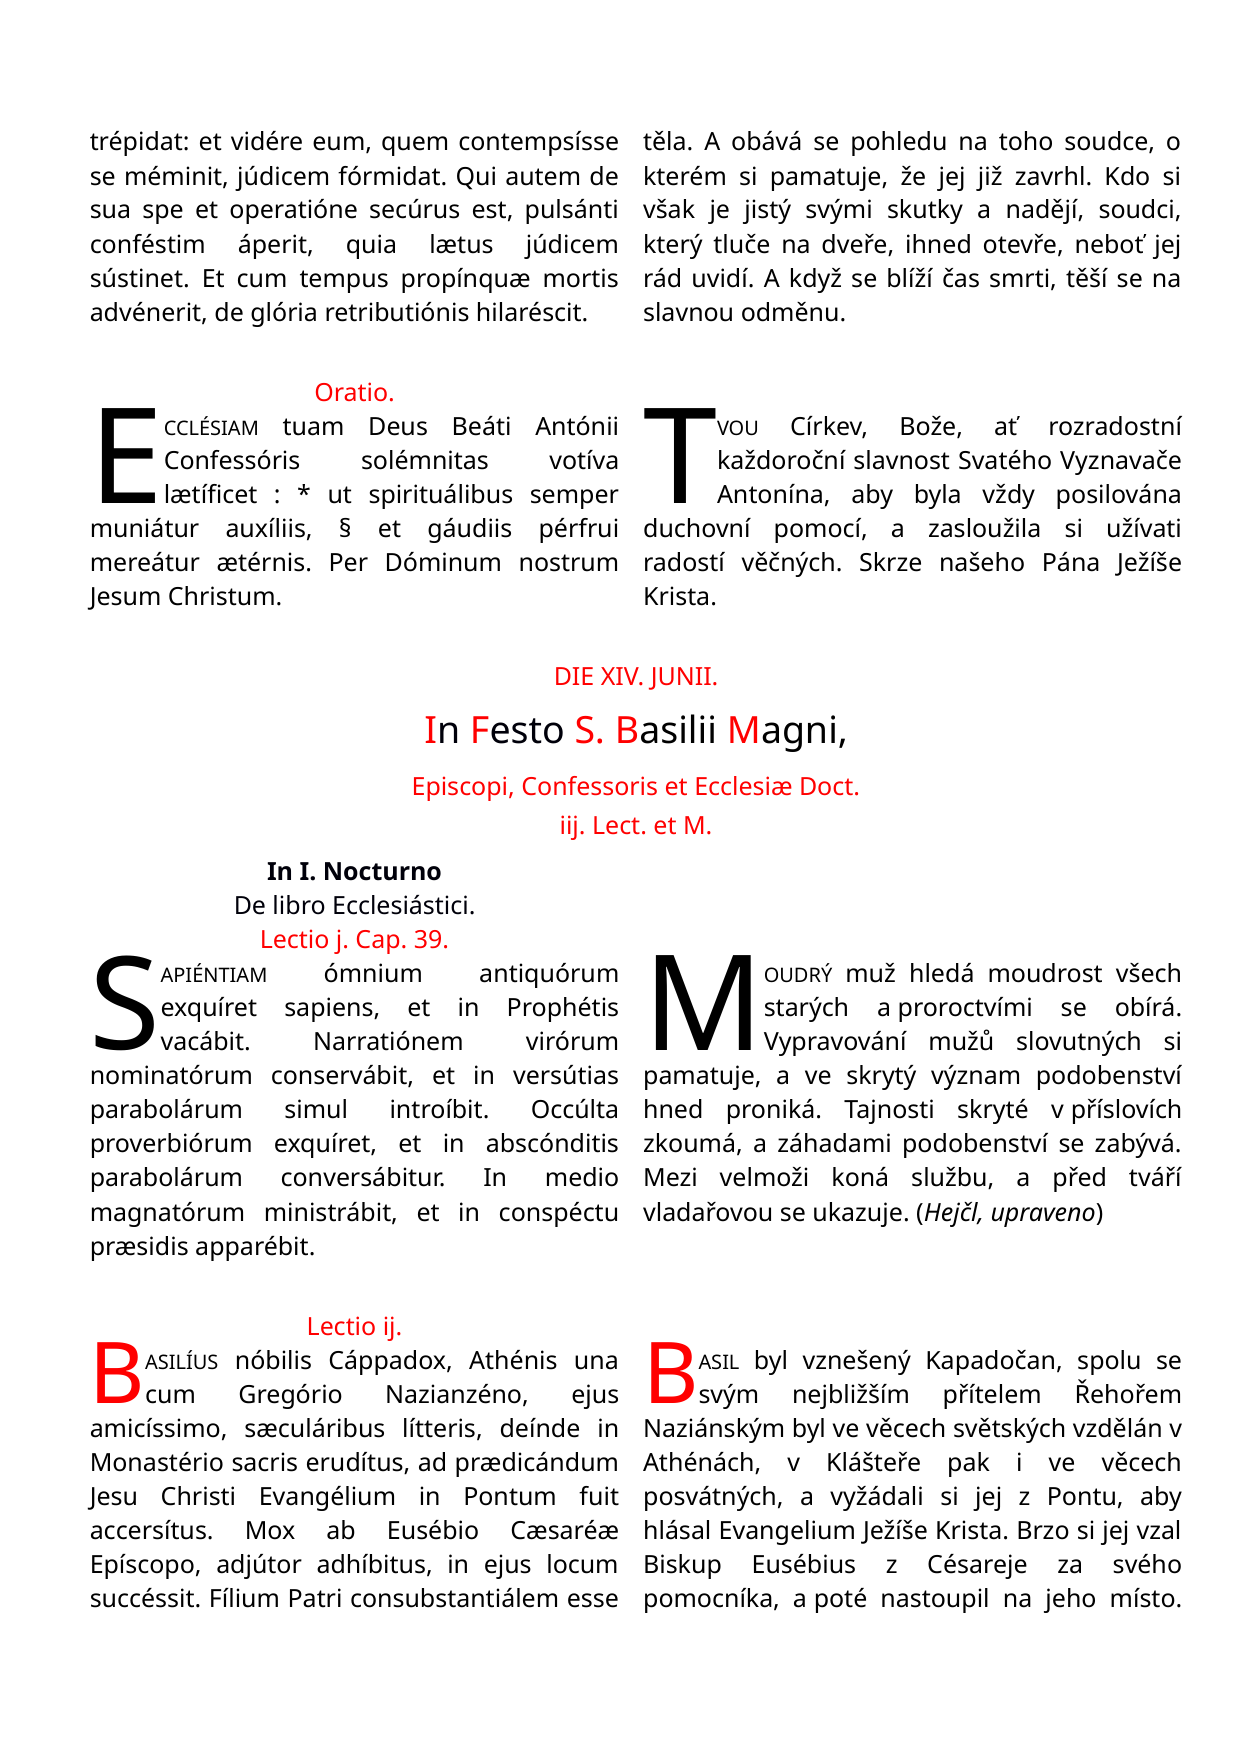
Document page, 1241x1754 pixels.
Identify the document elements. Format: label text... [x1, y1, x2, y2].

table_cell In I. Nocturno De libro Ecclesiástici. Lectio j. Cap. 39. Sapiéntiam ómnium antiquórum exquíret sapiens, et in Prophétis vacábit. Narratiónem virórum nominatórum conservábit, et in versútias parabolárum simul introíbit. Occúlta proverbiórum exquíret, et in abscónditis parabolárum conversábitur. In medio magnatórum ministrábit, et in conspéctu præsidis apparébit. [78, 848, 631, 1302]
table_cell Oratio. Ecclésiam tuam Deus Beáti Antónii Confessóris solémnitas votíva lætíficet : * ut spirituálibus semper muniátur auxíliis, § et gáudiis pérfrui mereátur ætérnis. Per Dóminum nostrum Jesum Christum. [78, 369, 631, 653]
table_cell Basil byl vznešený Kapadočan, spolu se svým nejbližším přítelem Řehořem Naziánským byl ve věcech světských vzdělán v Athénách, v Klášteře pak i ve věcech posvátných, a vyžádali si jej z Pontu, aby hlásal Evangelium Ježíše Krista. Brzo si jej vzal Biskup Eusébius z Césareje za svého pomocníka, a poté nastoupil na jeho místo. [631, 1302, 1194, 1621]
table_cell DIE XIV. JUNII. In Festo S. Basilii Magni, Episcopi, Confessoris et Ecclesiæ Doct. iij. Lect. et M. [78, 653, 1194, 848]
table_cell trépidat: et vidére eum, quem contempsísse se méminit, júdicem fórmidat. Qui autem de sua spe et operatióne secúrus est, pulsánti conféstim áperit, quia lætus júdicem sústinet. Et cum tempus propínquæ mortis advénerit, de glória retributiónis hilaréscit. [78, 118, 631, 368]
table_cell Tvou Církev, Bože, ať rozradostní každoroční slavnost Svatého Vyznavače Antonína, aby byla vždy posilována duchovní pomocí, a zasloužila si užívati radostí věčných. Skrze našeho Pána Ježíše Krista. [631, 369, 1194, 653]
table_cell Moudrý muž hledá moudrost všech starých a proroctvími se obírá. Vypravování mužů slovutných si pamatuje, a ve skrytý význam podobenství hned proniká. Tajnosti skryté v příslovích zkoumá, a záhadami podobenství se zabývá. Mezi velmoži koná službu, a před tváří vladařovou se ukazuje. (Hejčl, upraveno) [631, 848, 1194, 1302]
table_cell těla. A obává se pohledu na toho soudce, o kterém si pamatuje, že jej již zavrhl. Kdo si však je jistý svými skutky a nadějí, soudci, který tluče na dveře, ihned otevře, neboť jej rád uvidí. A když se blíží čas smrti, těší se na slavnou odměnu. [631, 118, 1194, 368]
table_cell Lectio ij. Basilíus nóbilis Cáppadox, Athénis una cum Gregório Nazianzéno, ejus amicíssimo, sæculáribus lítteris, deínde in Monastério sacris erudítus, ad prædicándum Jesu Christi Evangélium in Pontum fuit accersítus. Mox ab Eusébio Cæsaréæ Epíscopo, adjútor adhíbitus, in ejus locum succéssit. Fílium Patri consubstantiálem esse [78, 1302, 631, 1621]
